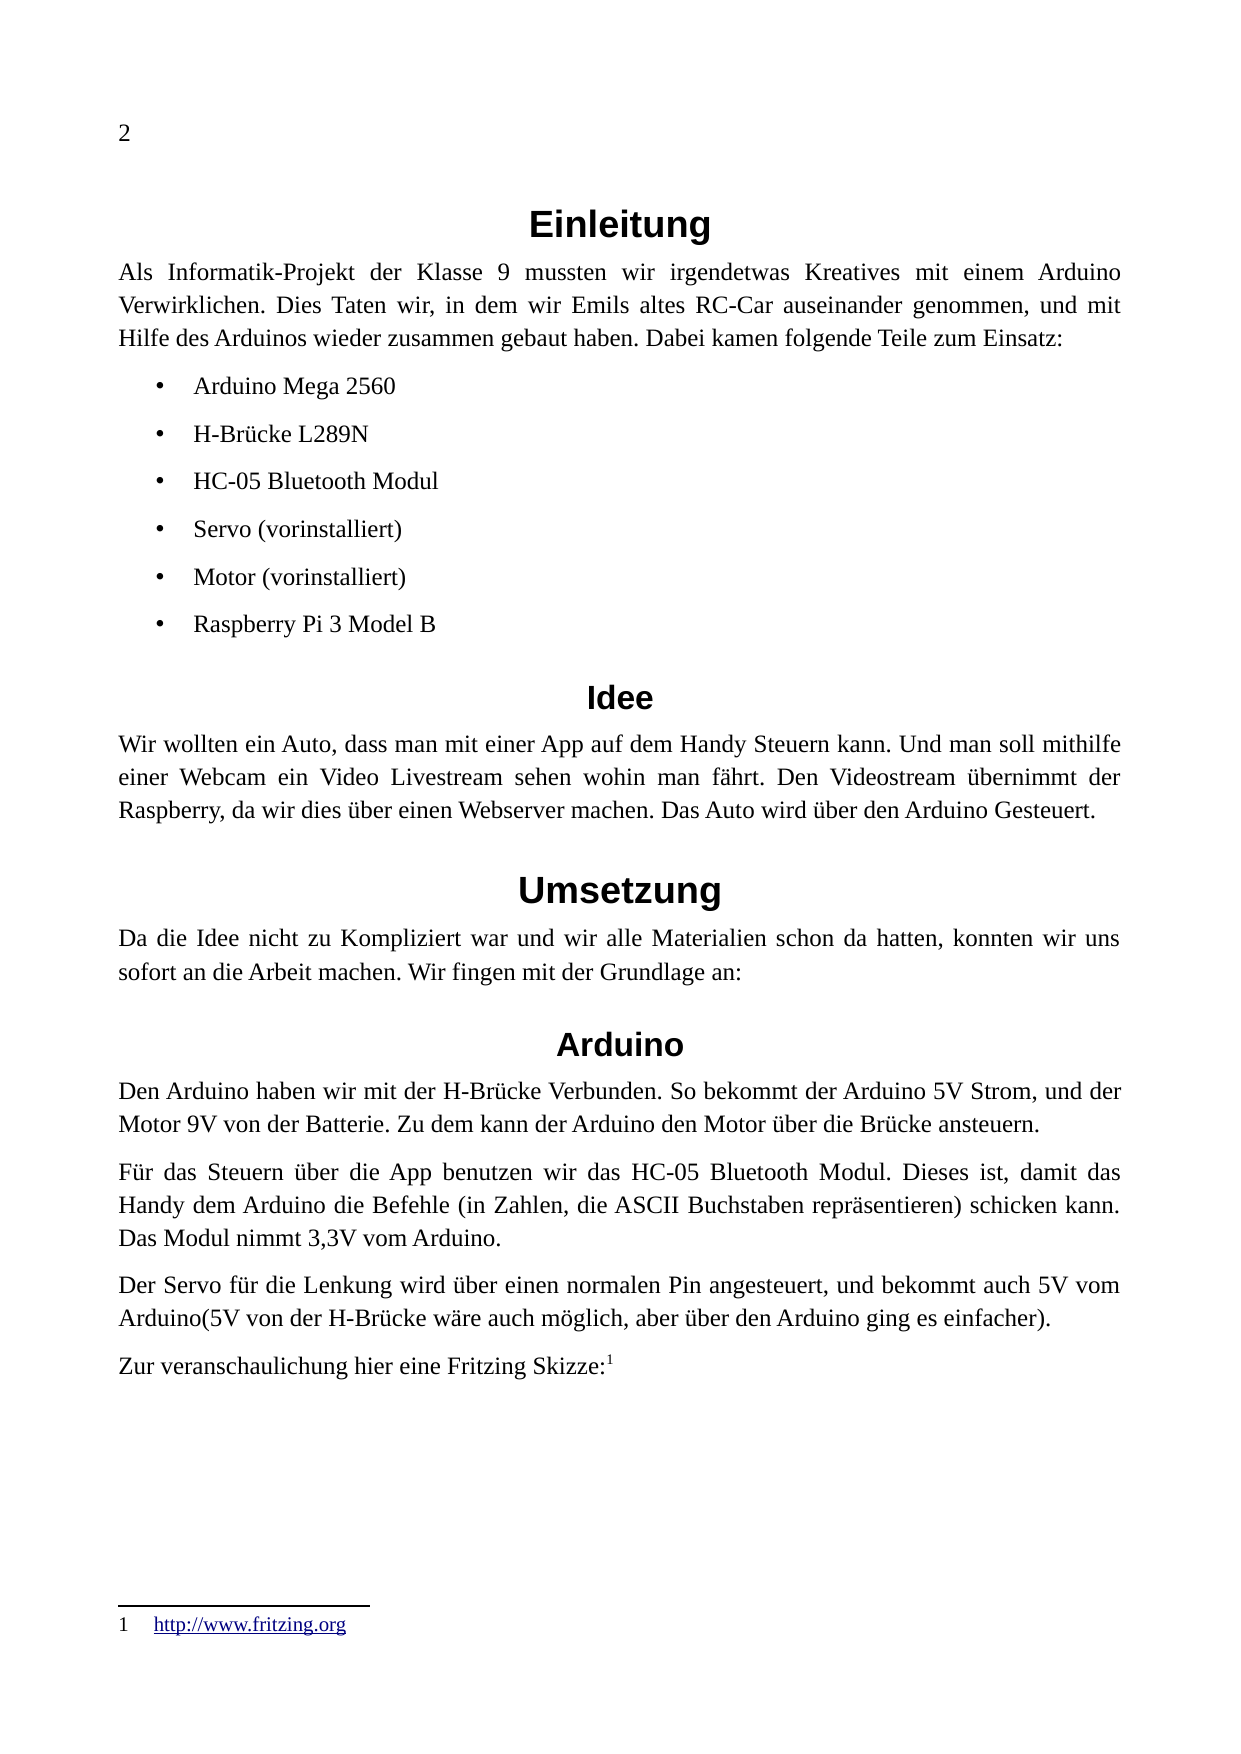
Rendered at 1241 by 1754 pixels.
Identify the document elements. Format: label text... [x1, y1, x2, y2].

subtitle Idee [118, 678, 1122, 716]
text Der Servo für die Lenkung wird über einen normalen Pin angesteuert, und bekommt auch 5V vom Arduino(5V von der H-Brücke wäre auch möglich, aber über den Arduino ging es einfacher). [118, 1270, 1122, 1332]
list Arduino Mega 2560 [156, 371, 1122, 400]
subtitle Einleitung [118, 201, 1122, 245]
text Wir wollten ein Auto, dass man mit einer App auf dem Handy Steuern kann. Und man soll mithilfe einer Webcam ein Video Livestream sehen wohin man fährt. Den Videostream übernimmt der Raspberry, da wir dies über einen Webserver machen. Das Auto wird über den Arduino Gesteuert. [118, 729, 1122, 823]
list Servo (vorinstalliert) [156, 514, 1122, 543]
text Zur veranschaulichung hier eine Fritzing Skizze: [118, 1351, 1122, 1380]
list HC-05 Bluetooth Modul [156, 466, 1122, 495]
list Motor (vorinstalliert) [156, 562, 1122, 590]
text http://www.fritzing.org [118, 1612, 1122, 1636]
list H-Brücke L289N [156, 419, 1122, 447]
text Da die Idee nicht zu Kompliziert war und wir alle Materialien schon da hatten, konnten wir uns sofort an die Arbeit machen. Wir fingen mit der Grundlage an: [118, 923, 1122, 985]
text Für das Steuern über die App benutzen wir das HC-05 Bluetooth Modul. Dieses ist, damit das Handy dem Arduino die Befehle (in Zahlen, die ASCII Buchstaben repräsentieren) schicken kann. Das Modul nimmt 3,3V vom Arduino. [118, 1157, 1122, 1252]
subtitle Arduino [118, 1025, 1122, 1064]
text Den Arduino haben wir mit der H-Brücke Verbunden. So bekommt der Arduino 5V Strom, und der Motor 9V von der Batterie. Zu dem kann der Arduino den Motor über die Brücke ansteuern. [118, 1076, 1122, 1138]
text Als Informatik-Projekt der Klasse 9 mussten wir irgendetwas Kreatives mit einem Arduino Verwirklichen. Dies Taten wir, in dem wir Emils altes RC-Car auseinander genommen, und mit Hilfe des Arduinos wieder zusammen gebaut haben. Dabei kamen folgende Teile zum Einsatz: [118, 257, 1122, 352]
subtitle Umsetzung [118, 867, 1122, 911]
list Raspberry Pi 3 Model B [156, 609, 1122, 638]
